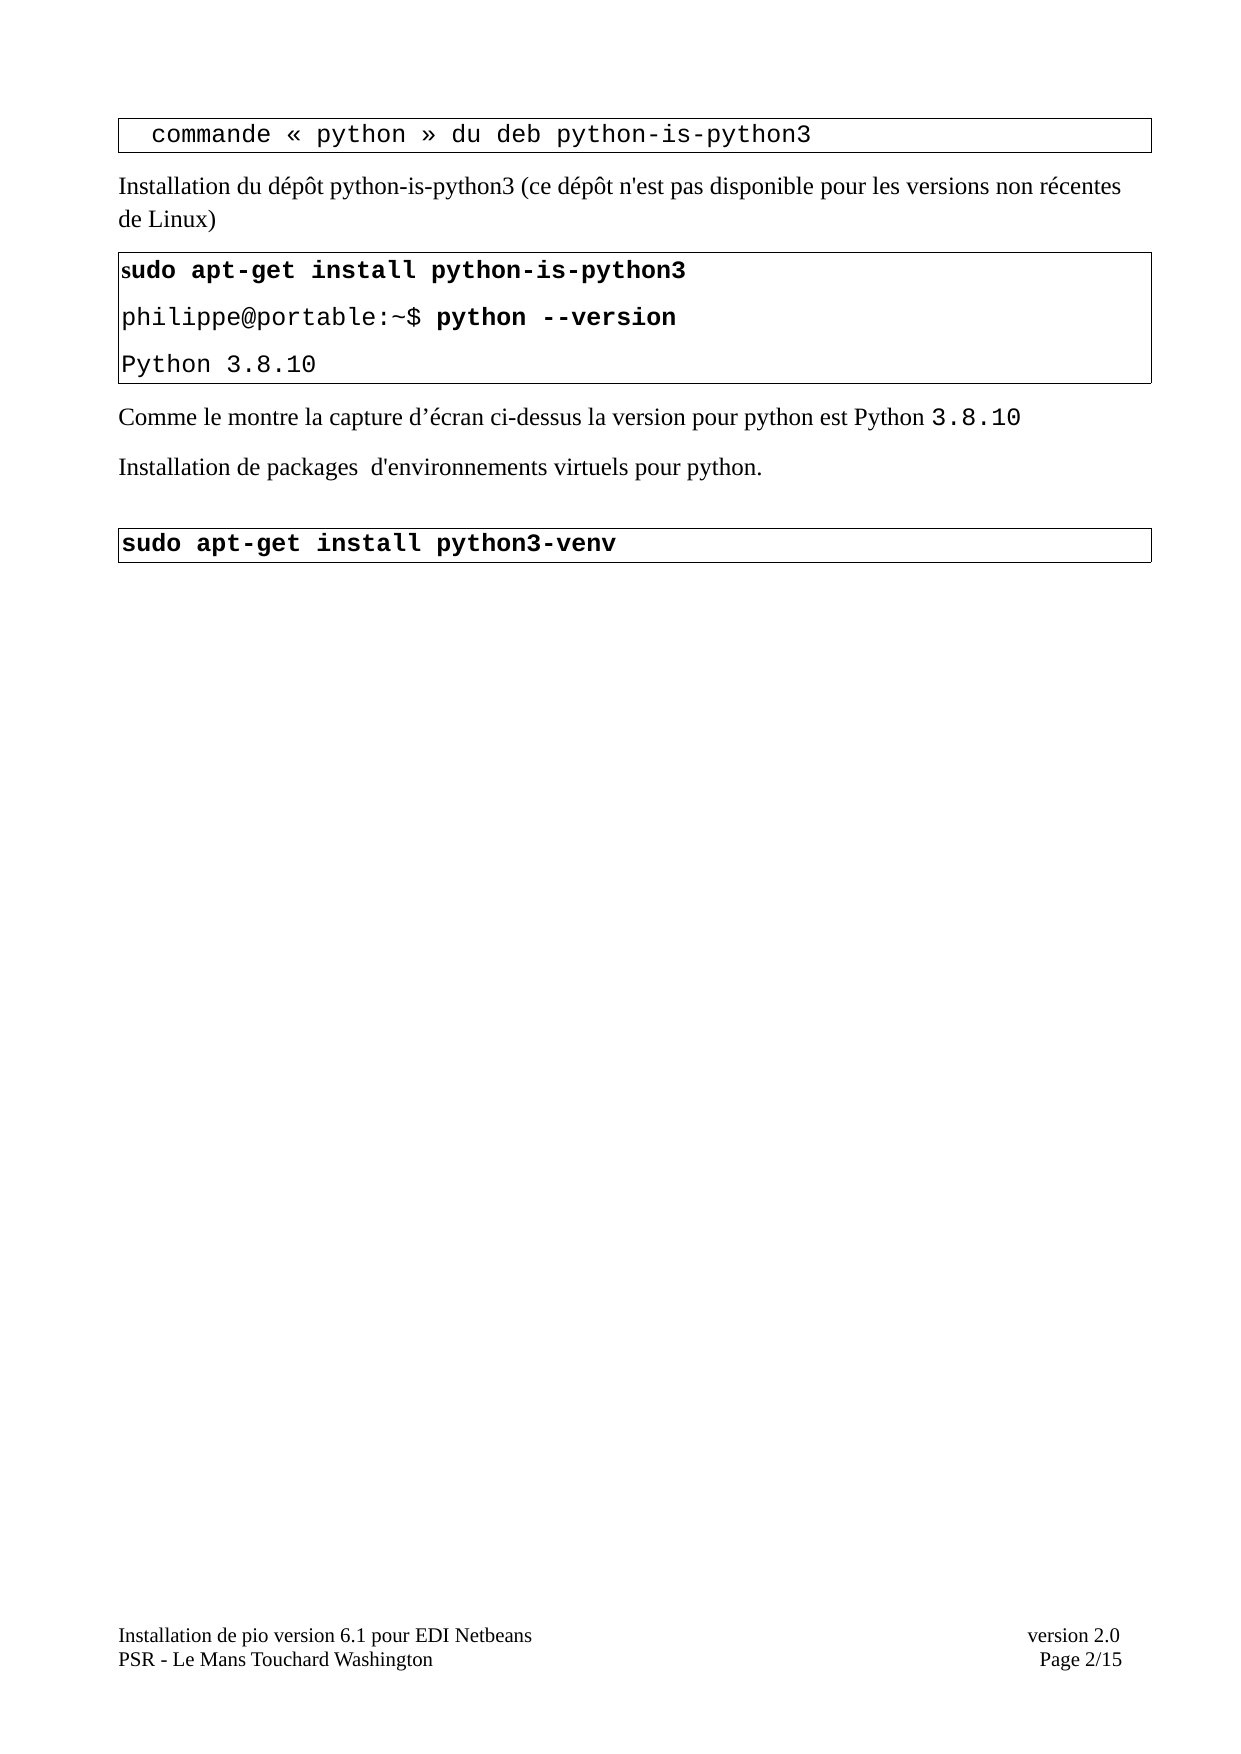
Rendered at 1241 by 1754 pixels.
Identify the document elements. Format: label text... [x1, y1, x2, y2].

text sudo apt-get install python3-venv [119, 529, 1151, 562]
text Installation du dépôt python-is-python3 (ce dépôt n'est pas disponible pour les versions non récentes de Linux) [118, 171, 1151, 233]
text Installation de packages d'environnements virtuels pour python. [118, 452, 1151, 481]
text sudo apt-get install python-is-python3 [119, 253, 1151, 286]
text Python 3.8.10 [119, 349, 1151, 383]
text Comme le montre la capture d’écran ci-dessus la version pour python est Python 3.8.10 [118, 402, 1151, 433]
text commande « python » du deb python-is-python3 [119, 119, 1151, 152]
text philippe@portable:~$ python --version [119, 302, 1151, 333]
